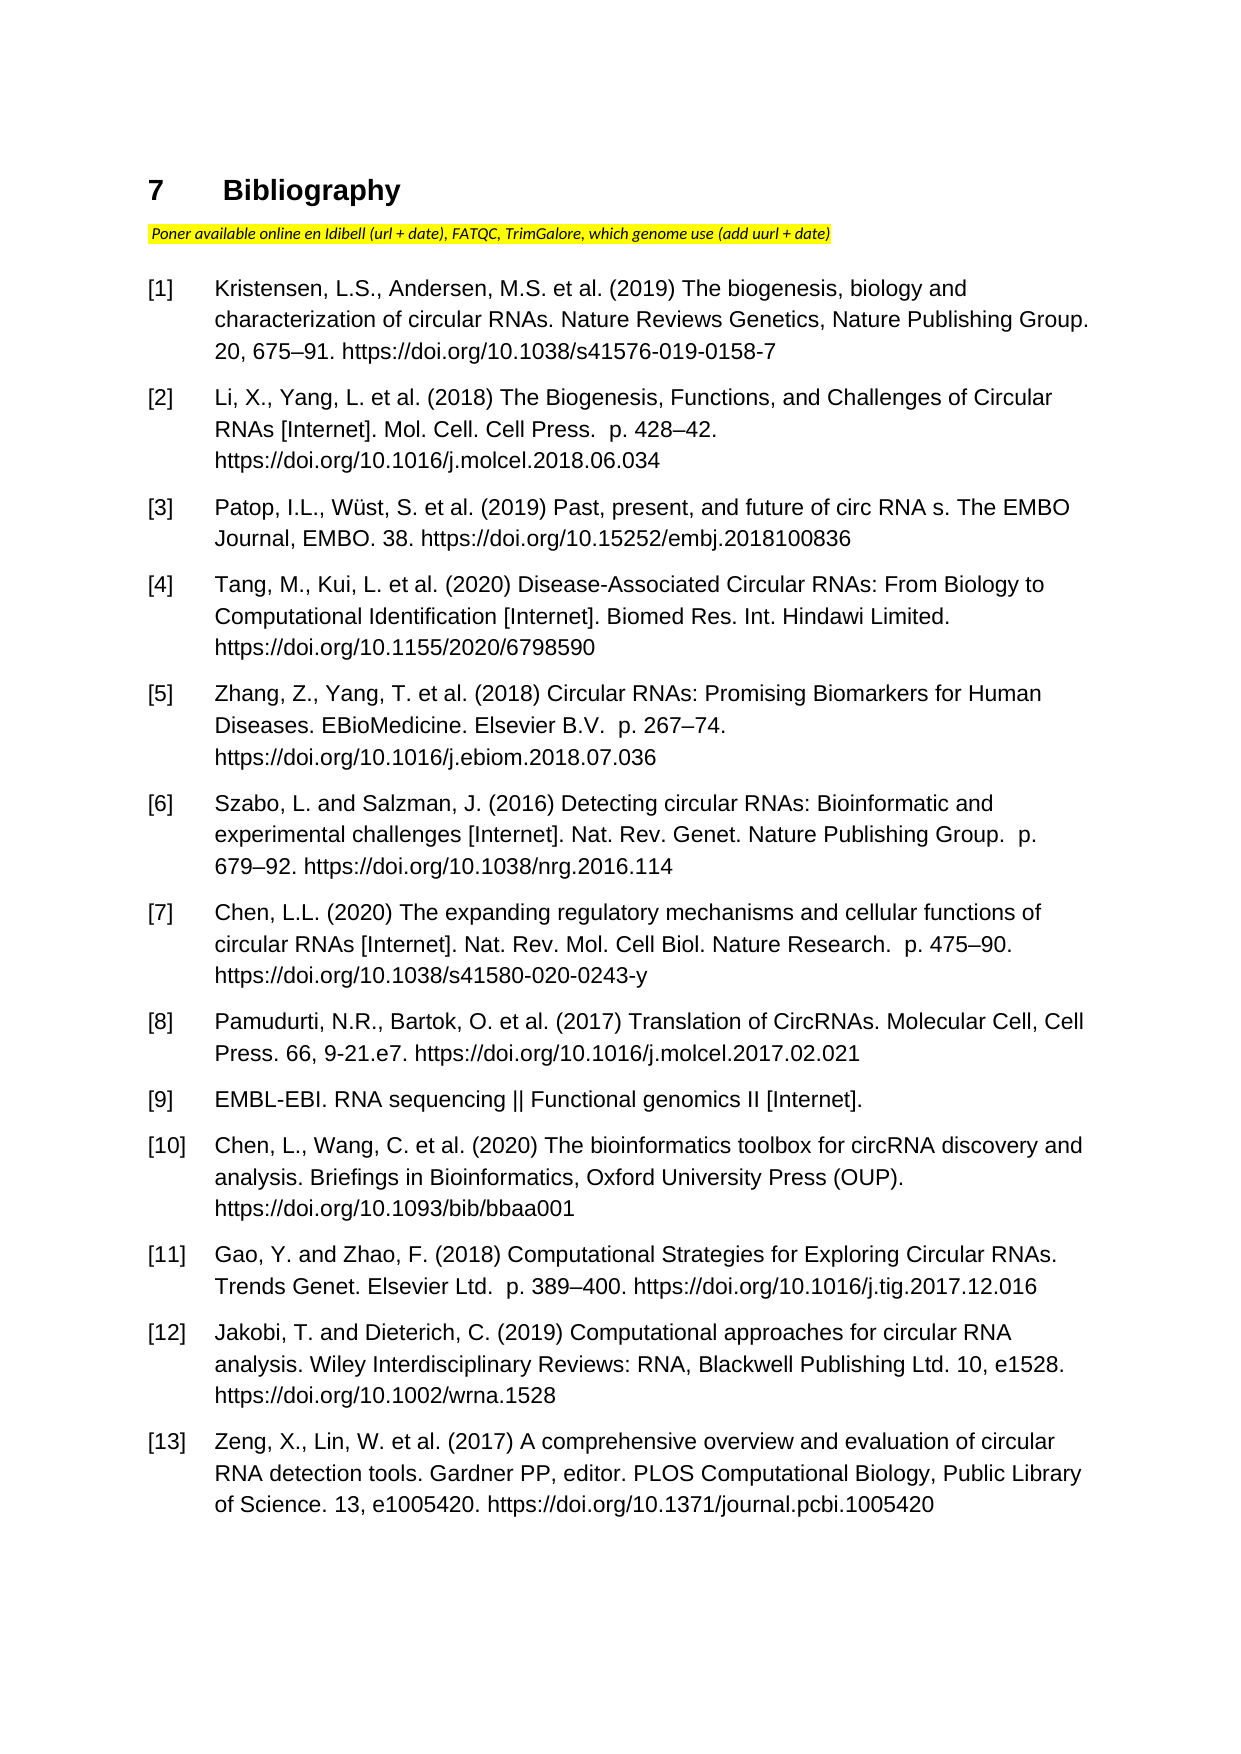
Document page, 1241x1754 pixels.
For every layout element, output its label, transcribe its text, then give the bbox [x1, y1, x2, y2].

subtitle Bibliography [148, 173, 1093, 206]
text [2] Li, X., Yang, L. et al. (2018) The Biogenesis, Functions, and Challenges of Circular RNAs [Internet]. Mol. Cell. Cell Press. p. 428–42. https://doi.org/10.1016/j.molcel.2018.06.034 [148, 384, 1093, 474]
text Poner available online en Idibell (url + date), FATQC, TrimGalore, which genome use (add uurl + date) [148, 224, 1093, 244]
text [8] Pamudurti, N.R., Bartok, O. et al. (2017) Translation of CircRNAs. Molecular Cell, Cell Press. 66, 9-21.e7. https://doi.org/10.1016/j.molcel.2017.02.021 [148, 1008, 1093, 1066]
text [1] Kristensen, L.S., Andersen, M.S. et al. (2019) The biogenesis, biology and characterization of circular RNAs. Nature Reviews Genetics, Nature Publishing Group. 20, 675–91. https://doi.org/10.1038/s41576-019-0158-7 [148, 275, 1093, 364]
text [10] Chen, L., Wang, C. et al. (2020) The bioinformatics toolbox for circRNA discovery and analysis. Briefings in Bioinformatics, Oxford University Press (OUP). https://doi.org/10.1093/bib/bbaa001 [148, 1132, 1093, 1222]
text [7] Chen, L.L. (2020) The expanding regulatory mechanisms and cellular functions of circular RNAs [Internet]. Nat. Rev. Mol. Cell Biol. Nature Research. p. 475–90. https://doi.org/10.1038/s41580-020-0243-y [148, 899, 1093, 988]
text [9] EMBL-EBI. RNA sequencing || Functional genomics II [Internet]. [148, 1086, 1093, 1112]
text [4] Tang, M., Kui, L. et al. (2020) Disease-Associated Circular RNAs: From Biology to Computational Identification [Internet]. Biomed Res. Int. Hindawi Limited. https://doi.org/10.1155/2020/6798590 [148, 571, 1093, 661]
text [11] Gao, Y. and Zhao, F. (2018) Computational Strategies for Exploring Circular RNAs. Trends Genet. Elsevier Ltd. p. 389–400. https://doi.org/10.1016/j.tig.2017.12.016 [148, 1241, 1093, 1299]
text [6] Szabo, L. and Salzman, J. (2016) Detecting circular RNAs: Bioinformatic and experimental challenges [Internet]. Nat. Rev. Genet. Nature Publishing Group. p. 679–92. https://doi.org/10.1038/nrg.2016.114 [148, 790, 1093, 879]
text [3] Patop, I.L., Wüst, S. et al. (2019) Past, present, and future of circ RNA s. The EMBO Journal, EMBO. 38. https://doi.org/10.15252/embj.2018100836 [148, 493, 1093, 551]
text [5] Zhang, Z., Yang, T. et al. (2018) Circular RNAs: Promising Biomarkers for Human Diseases. EBioMedicine. Elsevier B.V. p. 267–74. https://doi.org/10.1016/j.ebiom.2018.07.036 [148, 680, 1093, 770]
text [12] Jakobi, T. and Dieterich, C. (2019) Computational approaches for circular RNA analysis. Wiley Interdisciplinary Reviews: RNA, Blackwell Publishing Ltd. 10, e1528. https://doi.org/10.1002/wrna.1528 [148, 1319, 1093, 1408]
text [13] Zeng, X., Lin, W. et al. (2017) A comprehensive overview and evaluation of circular RNA detection tools. Gardner PP, editor. PLOS Computational Biology, Public Library of Science. 13, e1005420. https://doi.org/10.1371/journal.pcbi.1005420 [148, 1428, 1093, 1518]
